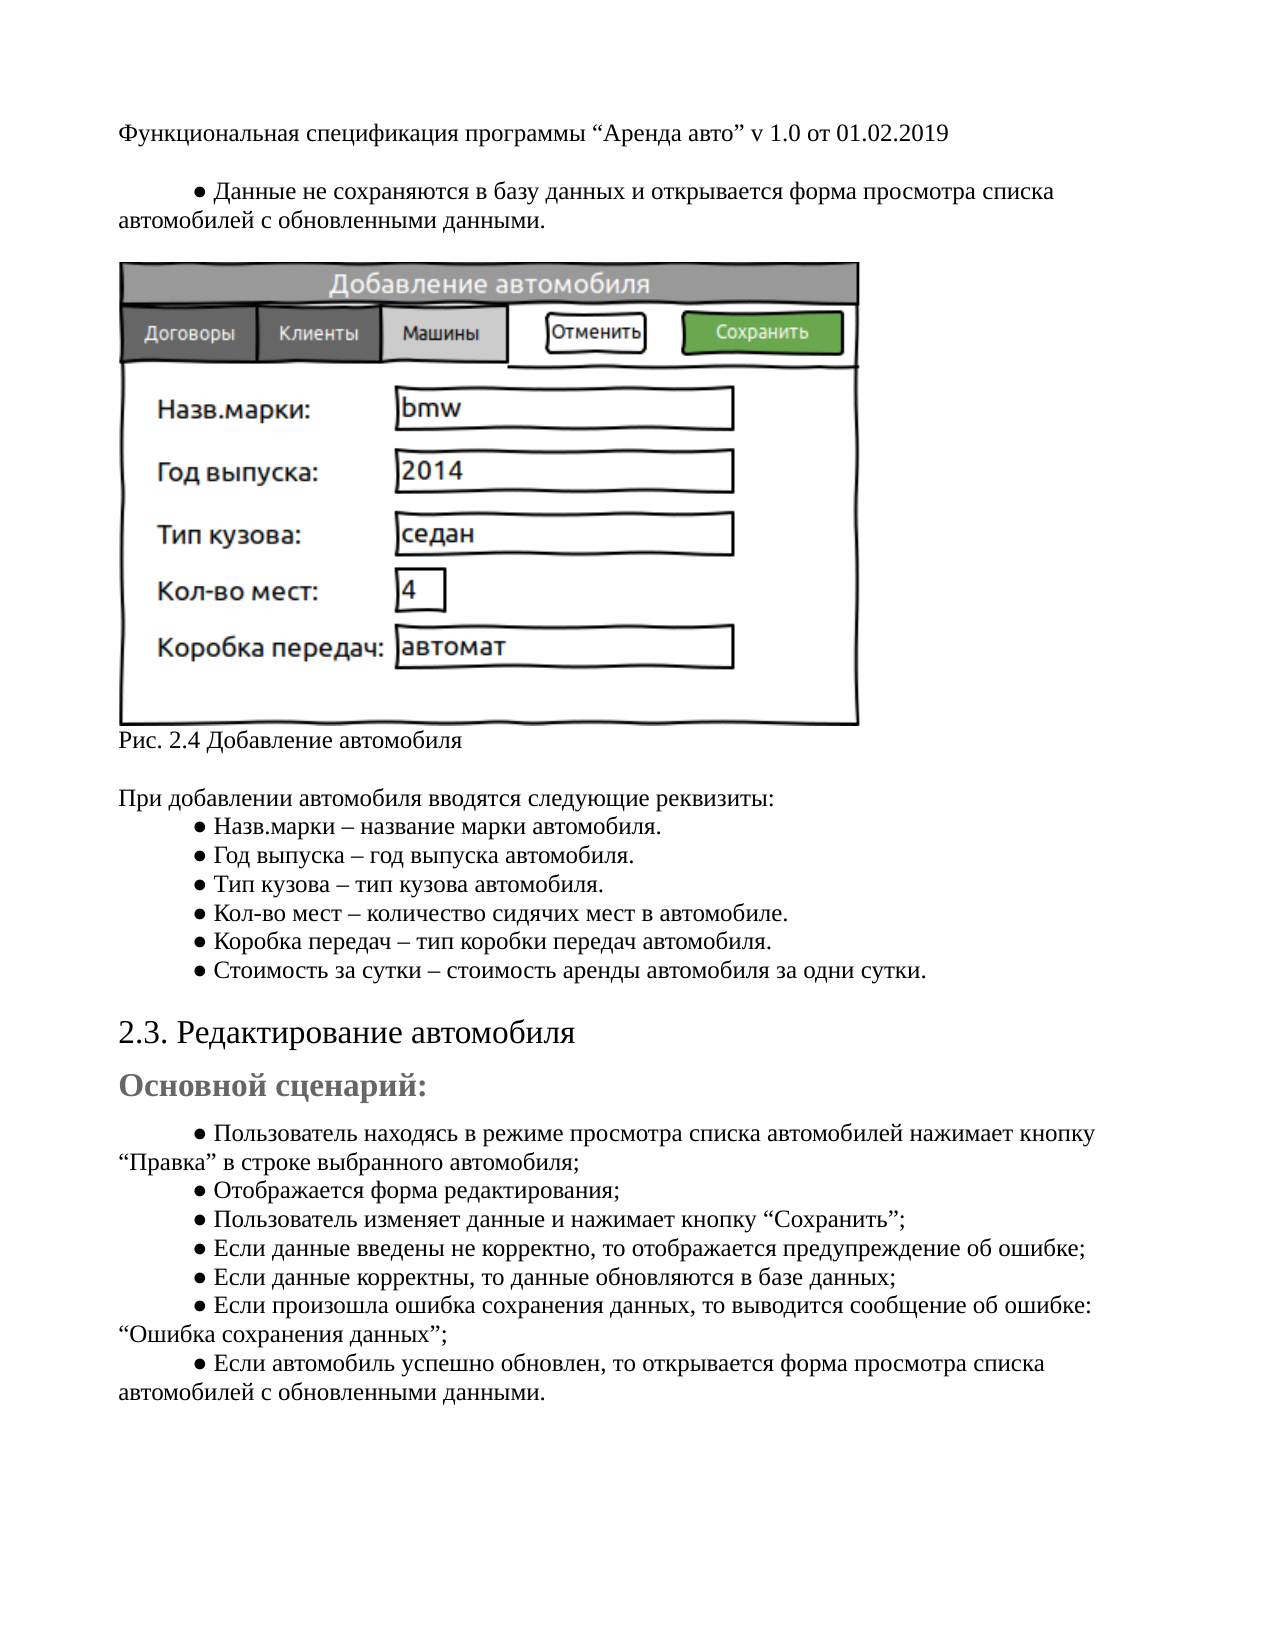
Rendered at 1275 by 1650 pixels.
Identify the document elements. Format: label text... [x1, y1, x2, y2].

text ● Если данные введены не корректно, то отображается предупреждение об ошибке; [118, 1233, 1157, 1262]
text ● Назв.марки – название марки автомобиля. [118, 811, 1157, 840]
text ● Стоимость за сутки – стоимость аренды автомобиля за одни сутки. [118, 955, 1157, 984]
text ● Год выпуска – год выпуска автомобиля. [118, 840, 1157, 869]
text ● Пользователь изменяет данные и нажимает кнопку “Сохранить”; [118, 1204, 1157, 1233]
text ● Если автомобиль успешно обновлен, то открывается форма просмотра списка автомобилей с обновленными данными. [118, 1348, 1157, 1406]
text Основной сценарий: [118, 1065, 1157, 1104]
text ● Пользователь находясь в режиме просмотра списка автомобилей нажимает кнопку “Правка” в строке выбранного автомобиля; [118, 1118, 1157, 1176]
text ● Если данные корректны, то данные обновляются в базе данных; [118, 1262, 1157, 1291]
text ● Данные не сохраняются в базу данных и открывается форма просмотра списка автомобилей с обновленными данными. [118, 176, 1157, 234]
text ● Кол-во мест – количество сидячих мест в автомобиле. [118, 898, 1157, 926]
text 2.3. Редактирование автомобиля [118, 1013, 1157, 1051]
text ● Если произошла ошибка сохранения данных, то выводится сообщение об ошибке: “Ошибка сохранения данных”; [118, 1291, 1157, 1348]
text ● Коробка передач – тип коробки передач автомобиля. [118, 926, 1157, 955]
picture [118, 262, 860, 726]
text ● Тип кузова – тип кузова автомобиля. [118, 869, 1157, 898]
text Рис. 2.4 Добавление автомобиля [118, 263, 1157, 754]
text При добавлении автомобиля вводятся следующие реквизиты: [118, 783, 1157, 811]
text ● Отображается форма редактирования; [118, 1176, 1157, 1204]
